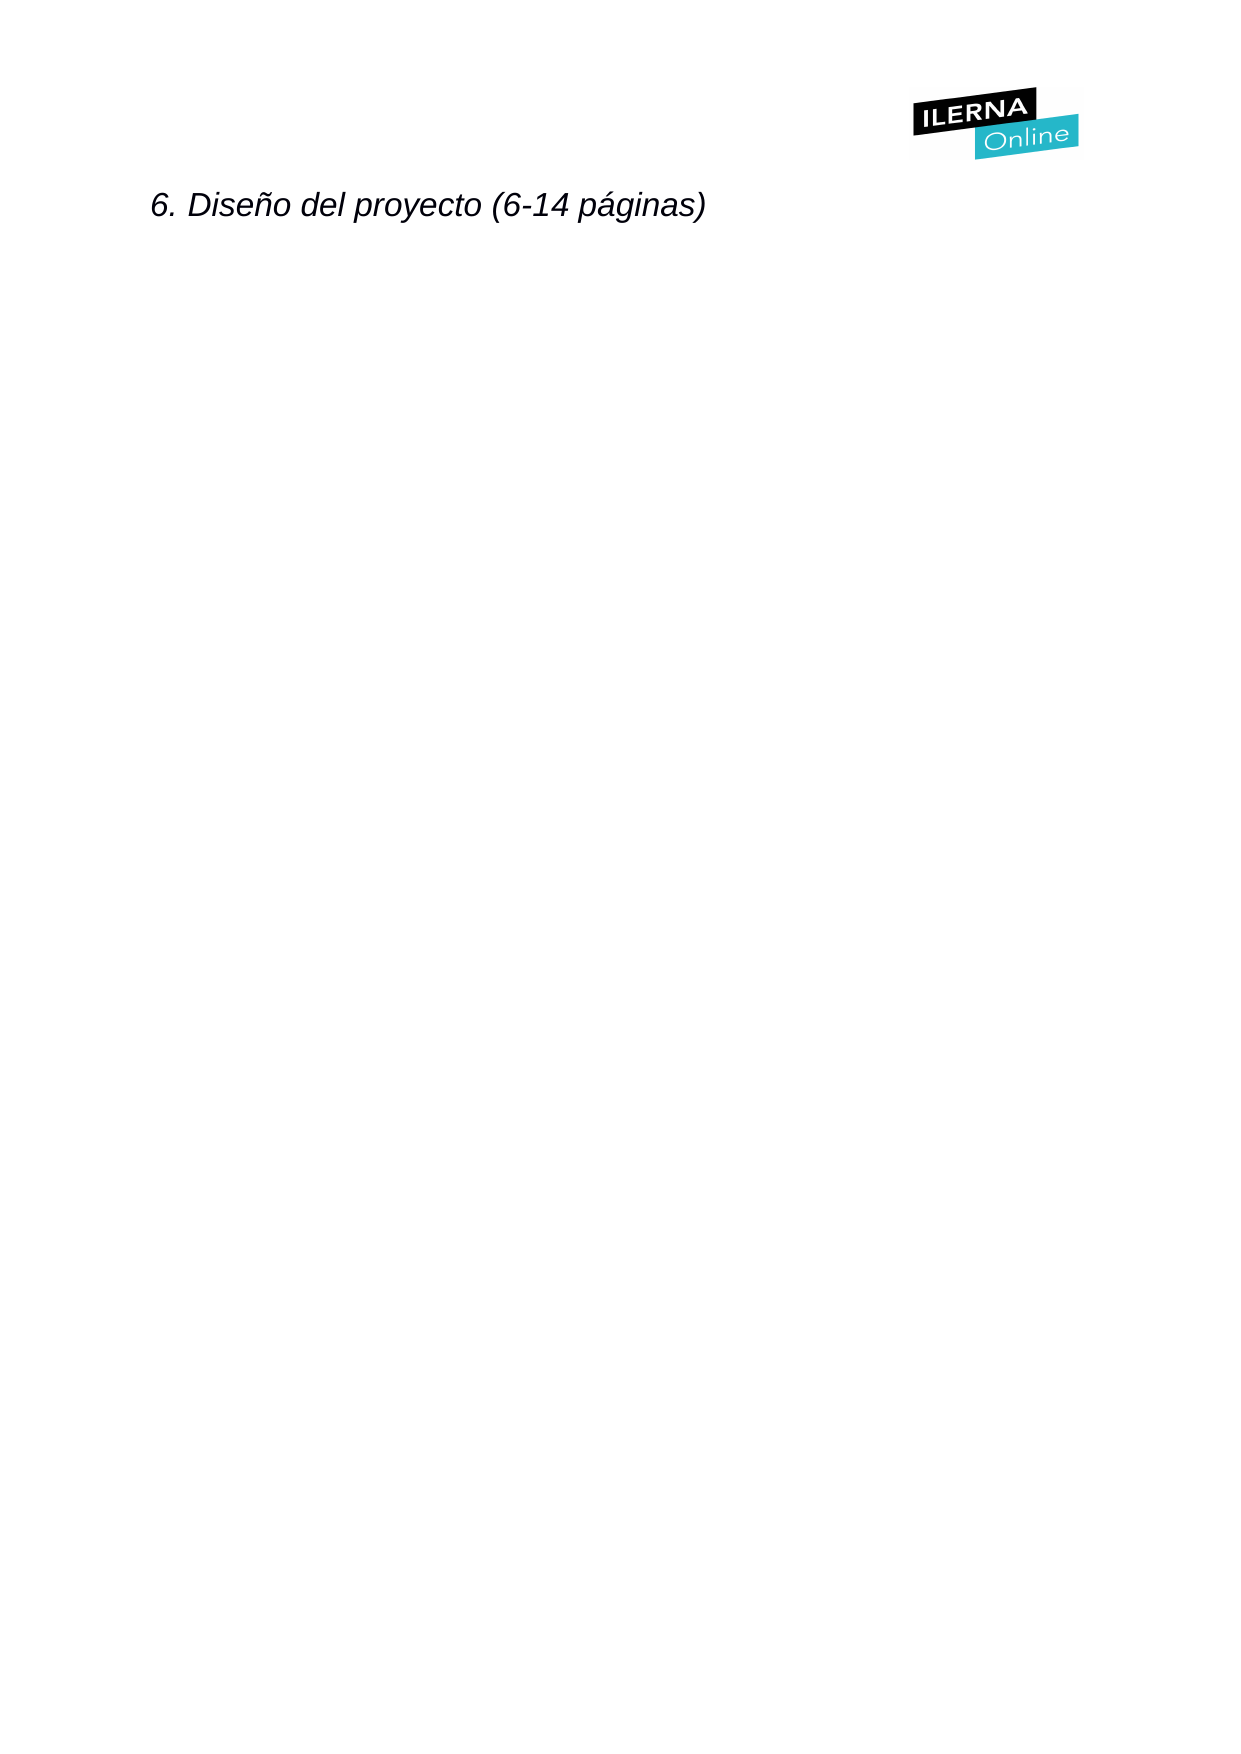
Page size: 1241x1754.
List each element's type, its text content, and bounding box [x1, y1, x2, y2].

subtitle Diseño del proyecto (6-14 páginas) [150, 184, 1090, 223]
picture [908, 87, 1084, 160]
